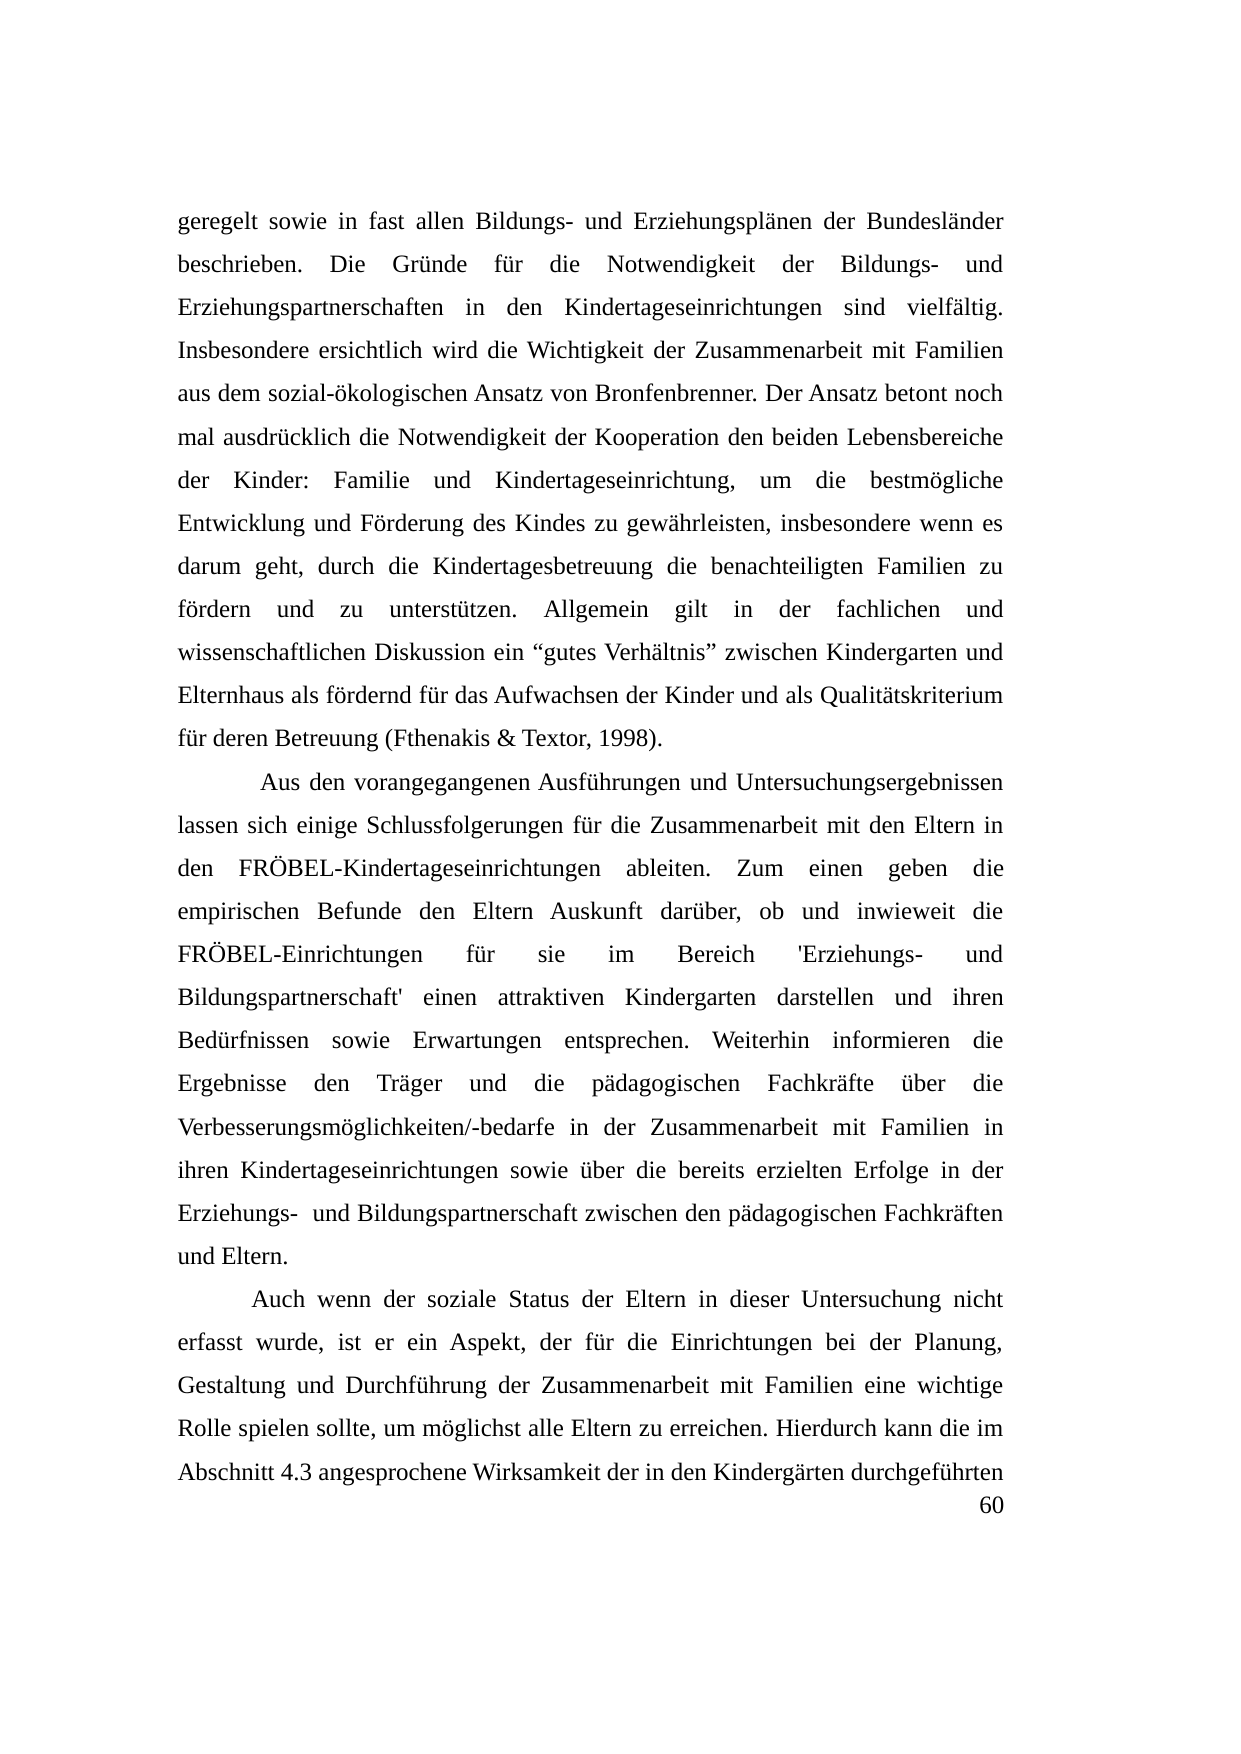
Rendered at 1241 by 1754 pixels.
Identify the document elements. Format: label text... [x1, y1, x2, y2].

text Aus den vorangegangenen Ausführungen und Untersuchungsergebnissen lassen sich einige Schlussfolgerungen für die Zusammenarbeit mit den Eltern in den FRÖBEL-Kindertageseinrichtungen ableiten. Zum einen geben die empirischen Befunde den Eltern Auskunft darüber, ob und inwieweit die FRÖBEL-Einrichtungen für sie im Bereich 'Erziehungs- und Bildungspartnerschaft' einen attraktiven Kindergarten darstellen und ihren Bedürfnissen sowie Erwartungen entsprechen. Weiterhin informieren die Ergebnisse den Träger und die pädagogischen Fachkräfte über die Verbesserungsmöglichkeiten/-bedarfe in der Zusammenarbeit mit Familien in ihren Kindertageseinrichtungen sowie über die bereits erzielten Erfolge in der Erziehungs- und Bildungspartnerschaft zwischen den pädagogischen Fachkräften und Eltern. [177, 767, 1004, 1270]
text geregelt sowie in fast allen Bildungs- und Erziehungsplänen der Bundesländer beschrieben. Die Gründe für die Notwendigkeit der Bildungs- und Erziehungspartnerschaften in den Kindertageseinrichtungen sind vielfältig. Insbesondere ersichtlich wird die Wichtigkeit der Zusammenarbeit mit Familien aus dem sozial-ökologischen Ansatz von Bronfenbrenner. Der Ansatz betont noch mal ausdrücklich die Notwendigkeit der Kooperation den beiden Lebensbereiche der Kinder: Familie und Kindertageseinrichtung, um die bestmögliche Entwicklung und Förderung des Kindes zu gewährleisten, insbesondere wenn es darum geht, durch die Kindertagesbetreuung die benachteiligten Familien zu fördern und zu unterstützen. Allgemein gilt in der fachlichen und wissenschaftlichen Diskussion ein “gutes Verhältnis” zwischen Kindergarten und Elternhaus als fördernd für das Aufwachsen der Kinder und als Qualitätskriterium für deren Betreuung (Fthenakis & Textor, 1998). [177, 206, 1004, 752]
text Auch wenn der soziale Status der Eltern in dieser Untersuchung nicht erfasst wurde, ist er ein Aspekt, der für die Einrichtungen bei der Planung, Gestaltung und Durchführung der Zusammenarbeit mit Familien eine wichtige Rolle spielen sollte, um möglichst alle Eltern zu erreichen. Hierdurch kann die im Abschnitt 4.3 angesprochene Wirksamkeit der in den Kindergärten durchgeführten [177, 1284, 1004, 1485]
